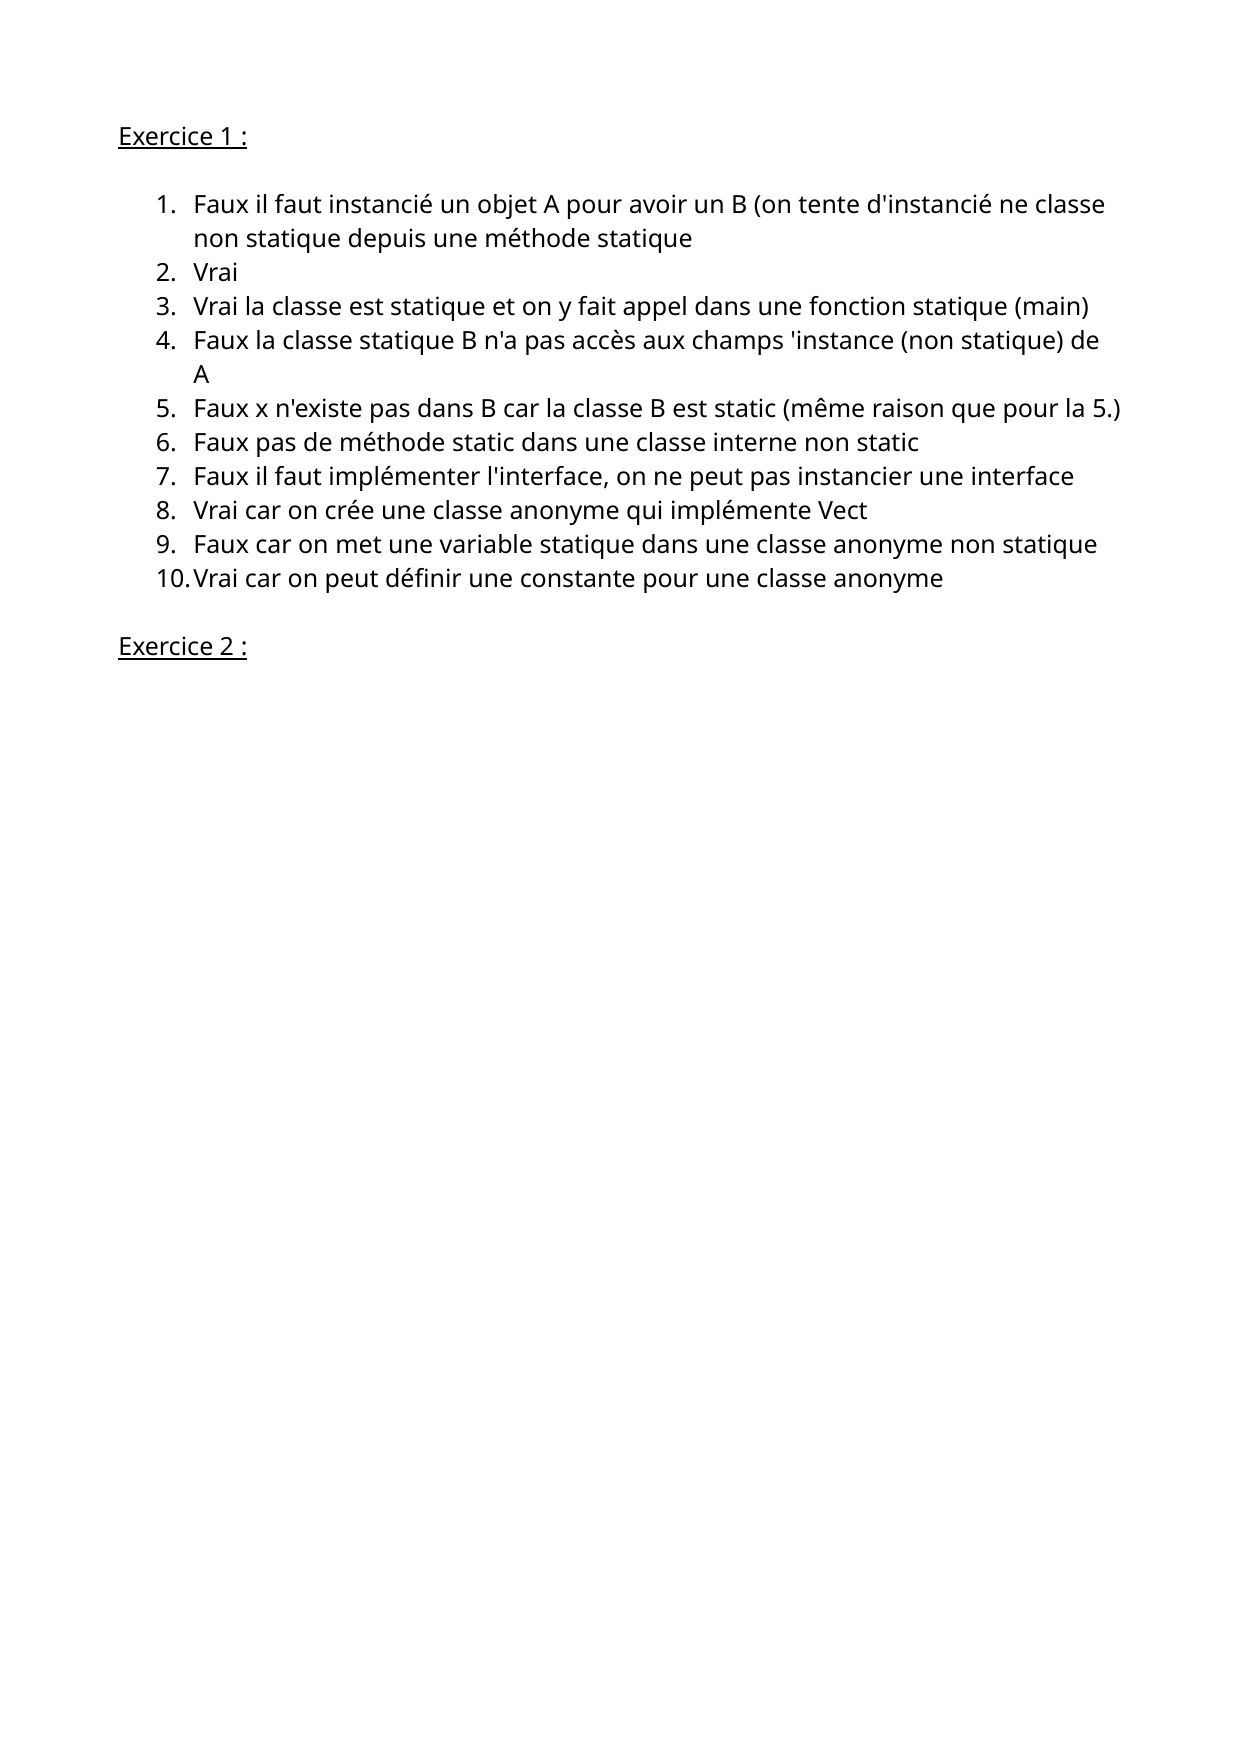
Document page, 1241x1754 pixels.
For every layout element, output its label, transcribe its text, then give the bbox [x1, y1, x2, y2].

list Faux x n'existe pas dans B car la classe B est static (même raison que pour la 5.) [156, 391, 1122, 425]
list Faux il faut implémenter l'interface, on ne peut pas instancier une interface [156, 459, 1122, 493]
text Exercice 2 : [118, 629, 1122, 663]
list Faux la classe statique B n'a pas accès aux champs 'instance (non statique) de A [156, 322, 1122, 391]
list Vrai la classe est statique et on y fait appel dans une fonction statique (main) [156, 288, 1122, 322]
list Vrai [156, 254, 1122, 288]
list Faux il faut instancié un objet A pour avoir un B (on tente d'instancié ne classe non statique depuis une méthode statique [156, 186, 1122, 254]
list Vrai car on crée une classe anonyme qui implémente Vect [156, 493, 1122, 527]
list Faux car on met une variable statique dans une classe anonyme non statique [156, 527, 1122, 561]
text Exercice 1 : [118, 118, 1122, 152]
list Vrai car on peut définir une constante pour une classe anonyme [156, 561, 1122, 595]
list Faux pas de méthode static dans une classe interne non static [156, 425, 1122, 459]
